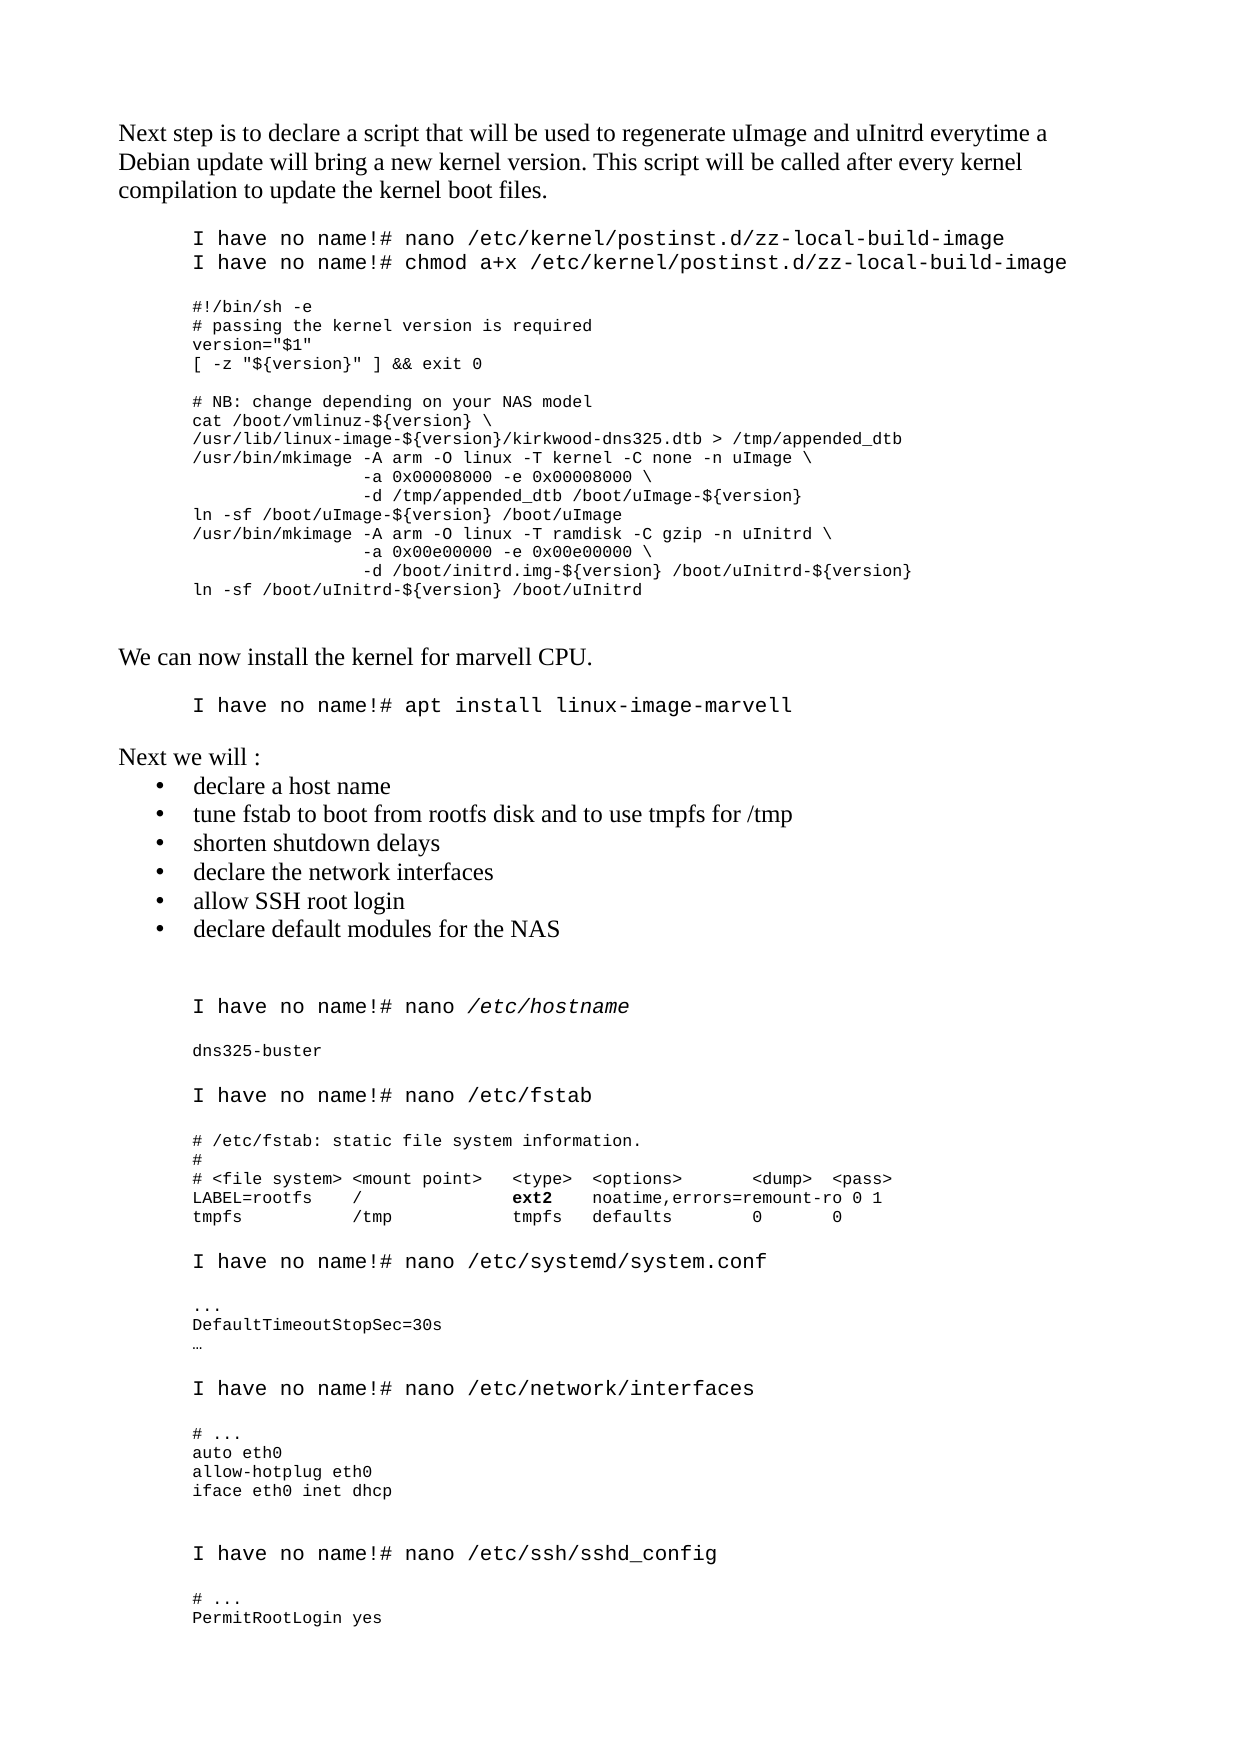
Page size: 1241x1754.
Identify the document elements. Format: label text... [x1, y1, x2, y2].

text # [192, 1152, 1122, 1171]
text We can now install the kernel for marvell CPU. [118, 642, 1122, 671]
text Next we will : [118, 742, 1122, 771]
text /usr/bin/mkimage -A arm -O linux -T ramdisk -C gzip -n uInitrd \ [192, 525, 1122, 544]
text … [192, 1336, 1122, 1354]
text # ... [192, 1591, 1122, 1609]
text -d /tmp/appended_dtb /boot/uImage-${version} [192, 487, 1122, 506]
text I have no name!# chmod a+x /etc/kernel/postinst.d/zz-local-build-image [192, 252, 1122, 275]
list declare a host name [156, 771, 1122, 799]
list declare the network interfaces [156, 857, 1122, 886]
text # NB: change depending on your NAS model [192, 393, 1122, 412]
text ... [192, 1298, 1122, 1317]
list tune fstab to boot from rootfs disk and to use tmpfs for /tmp [156, 799, 1122, 828]
text -a 0x00008000 -e 0x00008000 \ [192, 469, 1122, 487]
text # /etc/fstab: static file system information. [192, 1133, 1122, 1152]
text LABEL=rootfs / ext2 noatime,errors=remount-ro 0 1 tmpfs /tmp tmpfs defaults 0 0 [192, 1189, 1122, 1227]
text I have no name!# nano /etc/kernel/postinst.d/zz-local-build-image [192, 228, 1122, 252]
text /usr/lib/linux-image-${version}/kirkwood-dns325.dtb > /tmp/appended_dtb [192, 431, 1122, 450]
text version="$1" [192, 337, 1122, 356]
text I have no name!# nano /etc/hostname [192, 996, 1122, 1019]
text I have no name!# apt install linux-image-marvell [192, 695, 1122, 718]
text ln -sf /boot/uImage-${version} /boot/uImage [192, 506, 1122, 525]
text /usr/bin/mkimage -A arm -O linux -T kernel -C none -n uImage \ [192, 450, 1122, 469]
text PermitRootLogin yes [192, 1609, 1122, 1628]
text dns325-buster [192, 1043, 1122, 1062]
text -a 0x00e00000 -e 0x00e00000 \ [192, 544, 1122, 563]
text DefaultTimeoutStopSec=30s [192, 1317, 1122, 1336]
text # <file system> <mount point> <type> <options> <dump> <pass> [192, 1171, 1122, 1189]
text I have no name!# nano /etc/fstab [192, 1086, 1122, 1109]
text I have no name!# nano /etc/systemd/system.conf [192, 1251, 1122, 1274]
text iface eth0 inet dhcp [192, 1482, 1122, 1501]
list declare default modules for the NAS [156, 914, 1122, 943]
text [ -z "${version}" ] && exit 0 [192, 356, 1122, 374]
text ln -sf /boot/uInitrd-${version} /boot/uInitrd [192, 582, 1122, 601]
list shorten shutdown delays [156, 828, 1122, 857]
text Next step is to declare a script that will be used to regenerate uImage and uInitrd everytime a Debian update will bring a new kernel version. This script will be called after every kernel compilation to update the kernel boot files. [118, 118, 1122, 204]
text I have no name!# nano /etc/ssh/sshd_config [192, 1543, 1122, 1567]
text cat /boot/vmlinuz-${version} \ [192, 412, 1122, 431]
text auto eth0 [192, 1444, 1122, 1463]
text -d /boot/initrd.img-${version} /boot/uInitrd-${version} [192, 563, 1122, 582]
text I have no name!# nano /etc/network/interfaces [192, 1378, 1122, 1402]
text allow-hotplug eth0 [192, 1463, 1122, 1482]
text #!/bin/sh -e [192, 299, 1122, 318]
text # passing the kernel version is required [192, 318, 1122, 337]
list allow SSH root login [156, 886, 1122, 914]
text # ... [192, 1426, 1122, 1444]
